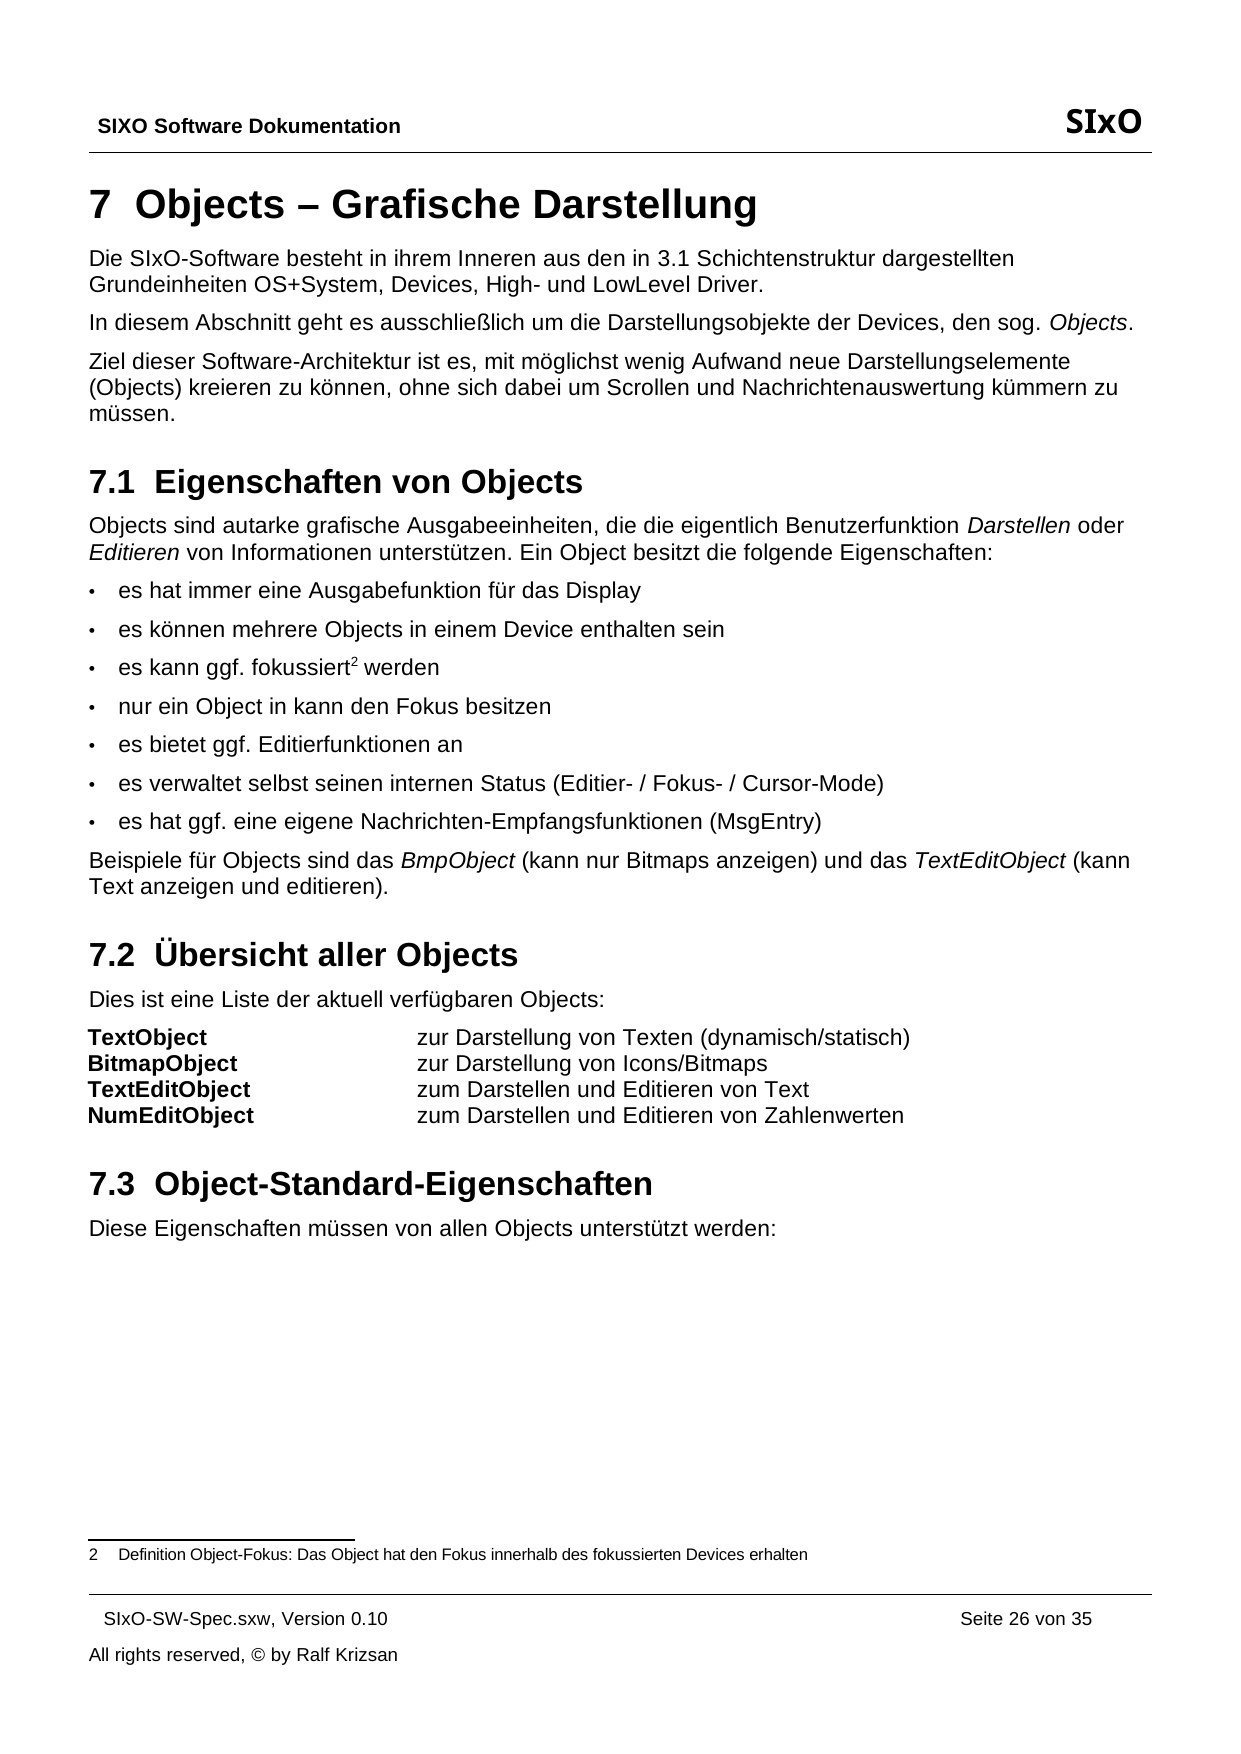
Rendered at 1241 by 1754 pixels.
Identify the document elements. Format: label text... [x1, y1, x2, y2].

subtitle Übersicht aller Objects [88, 936, 1152, 973]
list es verwaltet selbst seinen internen Status (Editier- / Fokus- / Cursor-Mode) [88, 770, 1152, 796]
list es hat ggf. eine eigene Nachrichten-Empfangsfunktionen (MsgEntry) [88, 809, 1152, 835]
table_cell zum Darstellen und Editieren von Zahlenwerten [417, 1103, 1152, 1129]
table_cell BitmapObject [87, 1051, 417, 1077]
text Diese Eigenschaften müssen von allen Objects unterstützt werden: [88, 1215, 1152, 1241]
text Ziel dieser Software-Architektur ist es, mit möglichst wenig Aufwand neue Darstellungselemente (Objects) kreieren zu können, ohne sich dabei um Scrollen und Nachrichtenauswertung kümmern zu müssen. [88, 348, 1152, 426]
list es können mehrere Objects in einem Device enthalten sein [88, 616, 1152, 642]
list nur ein Object in kann den Fokus besitzen [88, 693, 1152, 719]
list es bietet ggf. Editierfunktionen an [88, 732, 1152, 758]
list es kann ggf. fokussiert werden [88, 654, 1152, 681]
list es hat immer eine Ausgabefunktion für das Display [88, 577, 1152, 603]
table_header TextObject [87, 1025, 417, 1051]
subtitle Eigenschaften von Objects [88, 463, 1152, 501]
text Objects sind autarke grafische Ausgabeeinheiten, die die eigentlich Benutzerfunktion Darstellen oder Editieren von Informationen unterstützen. Ein Object besitzt die folgende Eigenschaften: [88, 513, 1152, 565]
text Beispiele für Objects sind das BmpObject (kann nur Bitmaps anzeigen) und das TextEditObject (kann Text anzeigen und editieren). [88, 847, 1152, 899]
subtitle Object-Standard-Eigenschaften [88, 1165, 1152, 1203]
table_cell NumEditObject [87, 1103, 417, 1129]
text Dies ist eine Liste der aktuell verfügbaren Objects: [88, 986, 1152, 1012]
table_cell TextEditObject [87, 1077, 417, 1103]
list Definition Object-Fokus: Das Object hat den Fokus innerhalb des fokussierten Devices erhalten [88, 1546, 1152, 1564]
text Die SIxO-Software besteht in ihrem Inneren aus den in 3.1 Schichtenstruktur dargestellten Grundeinheiten OS+System, Devices, High- und LowLevel Driver. [88, 245, 1152, 297]
table_cell zum Darstellen und Editieren von Text [417, 1077, 1152, 1103]
text In diesem Abschnitt geht es ausschließlich um die Darstellungsobjekte der Devices, den sog. Objects. [88, 310, 1152, 336]
table_header zur Darstellung von Texten (dynamisch/statisch) [417, 1025, 1152, 1051]
table_cell zur Darstellung von Icons/Bitmaps [417, 1051, 1152, 1077]
subtitle Objects – Grafische Darstellung [88, 182, 1152, 227]
